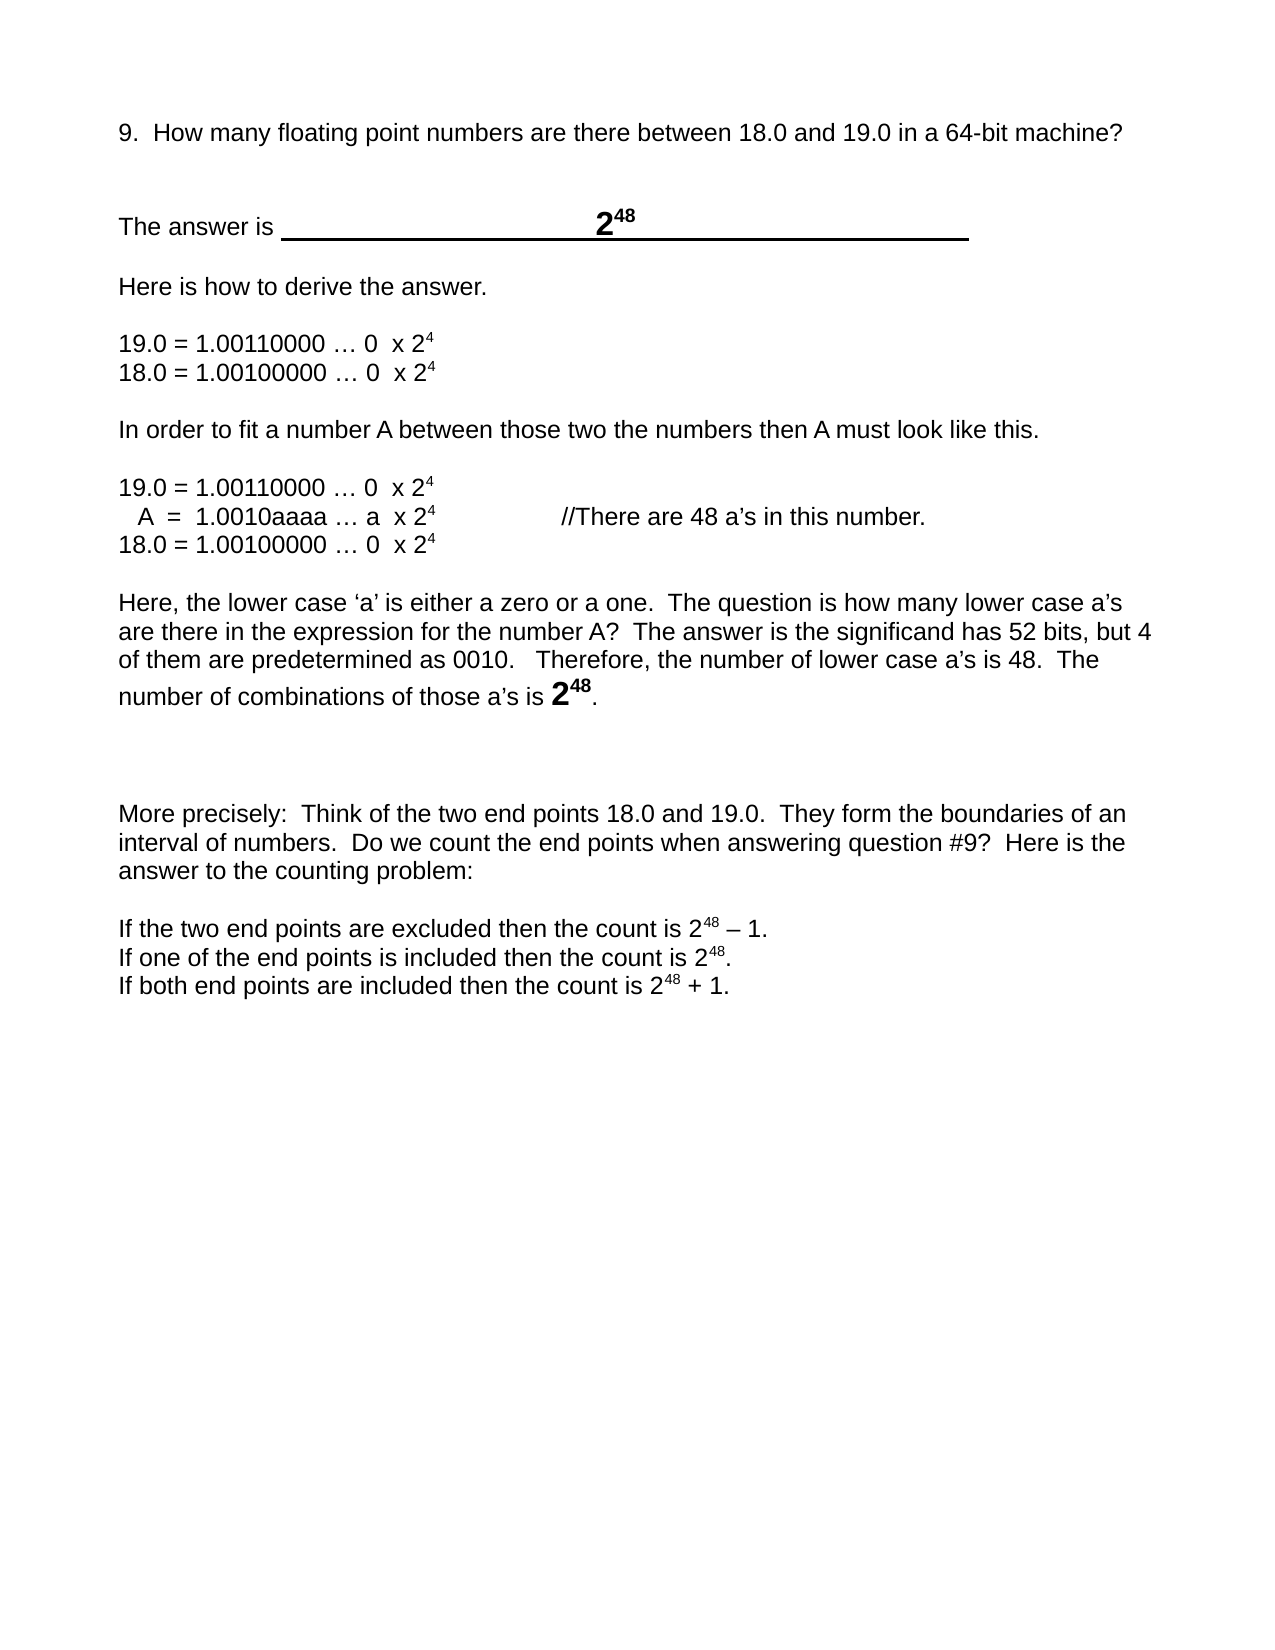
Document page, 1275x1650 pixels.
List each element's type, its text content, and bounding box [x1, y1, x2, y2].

text 18.0 = 1.00100000 … 0 x 24 [118, 358, 1157, 387]
text If both end points are included then the count is 248 + 1. [118, 971, 1157, 1000]
text If the two end points are excluded then the count is 248 – 1. [118, 914, 1157, 942]
text Here, the lower case ‘a’ is either a zero or a one. The question is how many lower case a’s are there in the expression for the number A? The answer is the significand has 52 bits, but 4 of them are predetermined as 0010. Therefore, the number of lower case a’s is 48. The number of combinations of those a’s is 248. [118, 588, 1157, 712]
text 19.0 = 1.00110000 … 0 x 24 [118, 473, 1157, 502]
text 19.0 = 1.00110000 … 0 x 24 [118, 329, 1157, 358]
text 9. How many floating point numbers are there between 18.0 and 19.0 in a 64-bit machine? [118, 118, 1157, 147]
text 18.0 = 1.00100000 … 0 x 24 [118, 530, 1157, 559]
text If one of the end points is included then the count is 248. [118, 942, 1157, 971]
text In order to fit a number A between those two the numbers then A must look like this. [118, 415, 1157, 444]
text The answer is 248 [118, 204, 1157, 243]
text Here is how to derive the answer. [118, 272, 1157, 300]
text More precisely: Think of the two end points 18.0 and 19.0. They form the boundaries of an interval of numbers. Do we count the end points when answering question #9? Here is the answer to the counting problem: [118, 799, 1157, 885]
text A = 1.0010aaaa … a x 24 //There are 48 a’s in this number. [118, 502, 1157, 530]
